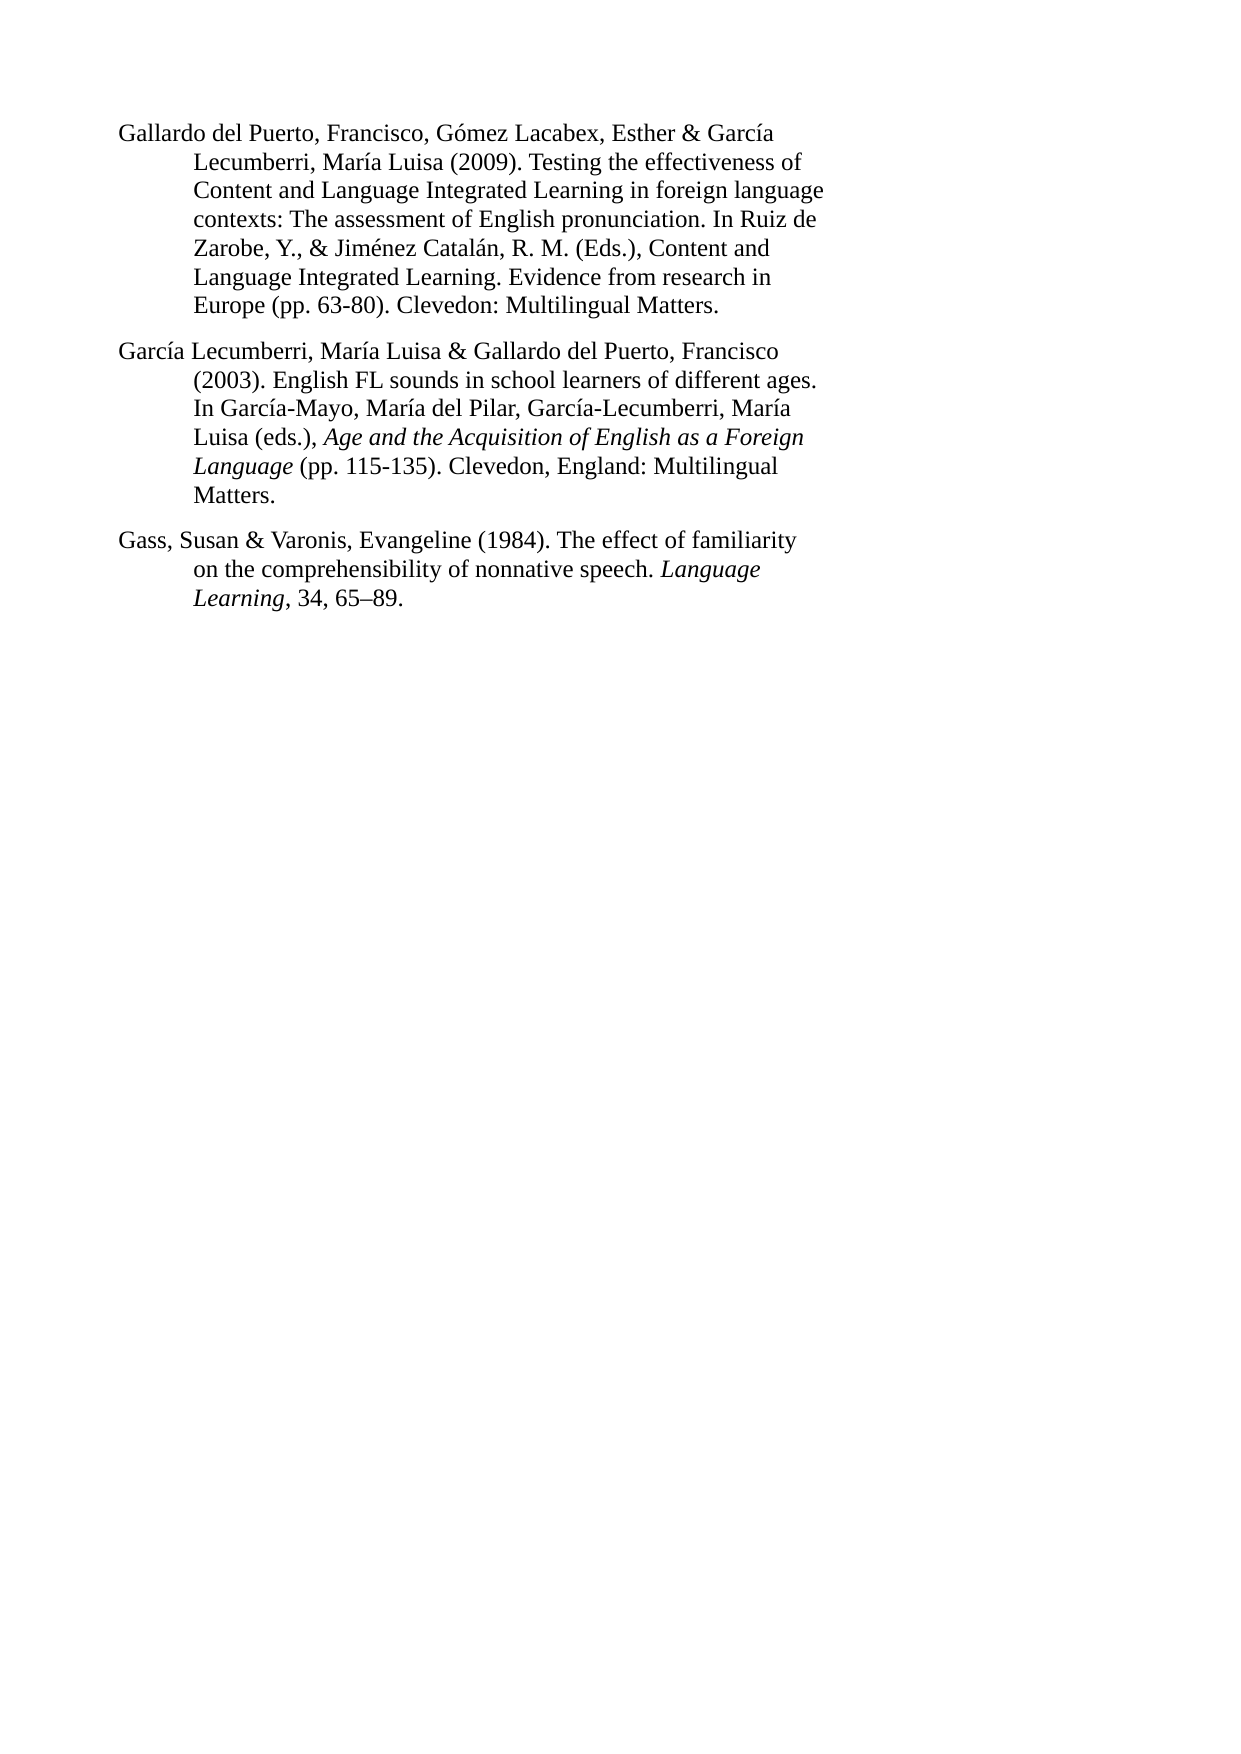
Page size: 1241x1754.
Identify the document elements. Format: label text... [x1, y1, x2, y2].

text Gass, Susan & Varonis, Evangeline (1984). The effect of familiarity on the comprehensibility of nonnative speech. Language Learning, 34, 65–89. [118, 525, 827, 611]
text Gallardo del Puerto, Francisco, Gómez Lacabex, Esther & García Lecumberri, María Luisa (2009). Testing the effectiveness of Content and Language Integrated Learning in foreign language contexts: The assessment of English pronunciation. In Ruiz de Zarobe, Y., & Jiménez Catalán, R. M. (Eds.), Content and Language Integrated Learning. Evidence from research in Europe (pp. 63-80). Clevedon: Multilingual Matters. [118, 118, 827, 319]
text García Lecumberri, María Luisa & Gallardo del Puerto, Francisco (2003). English FL sounds in school learners of different ages. In García-Mayo, María del Pilar, García-Lecumberri, María Luisa (eds.), Age and the Acquisition of English as a Foreign Language (pp. 115-135). Clevedon, England: Multilingual Matters. [118, 336, 827, 508]
